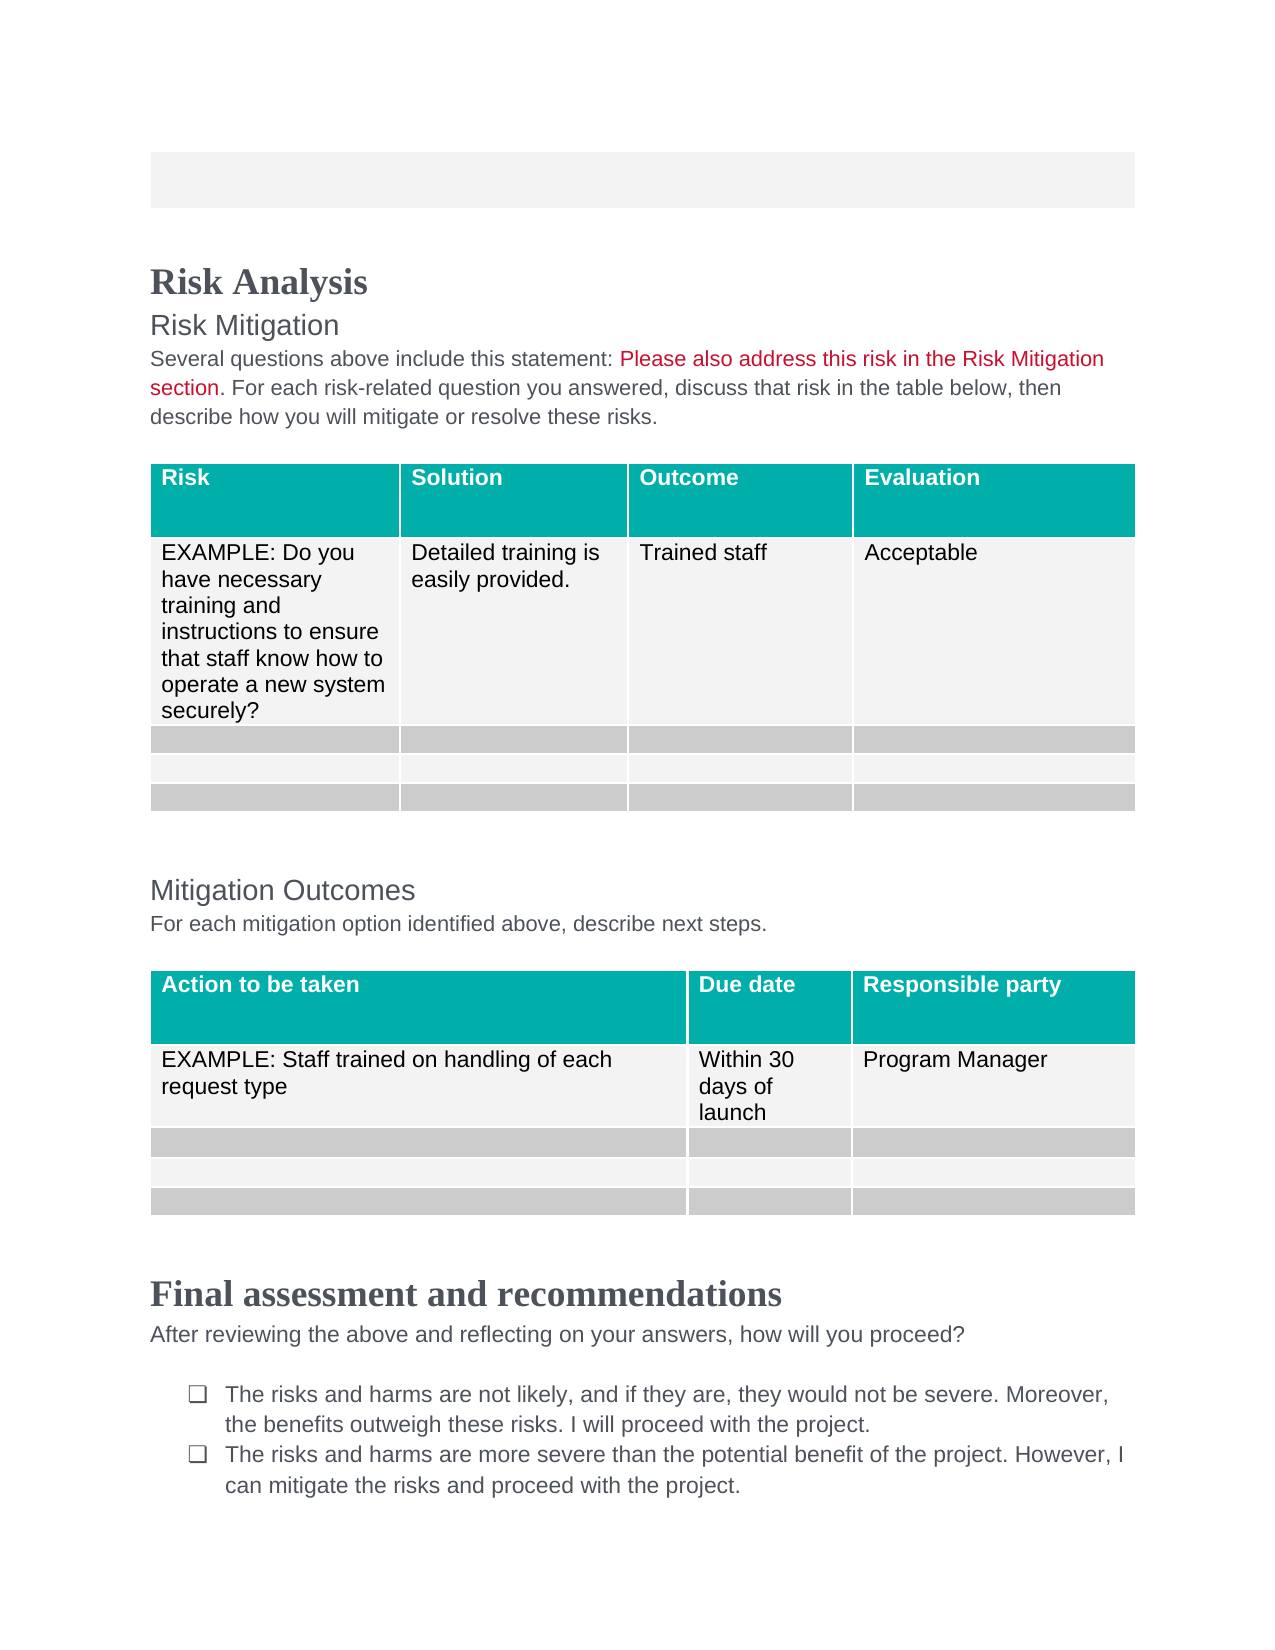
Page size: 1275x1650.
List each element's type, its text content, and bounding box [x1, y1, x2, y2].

table_cell [854, 726, 1135, 753]
table_cell EXAMPLE: Staff trained on handling of each request type [151, 1046, 686, 1126]
text Several questions above include this statement: Please also address this risk in the Risk Mitigation section. For each risk-related question you answered, discuss that risk in the table below, then describe how you will mitigate or resolve these risks. [150, 346, 1125, 429]
table_cell [151, 784, 399, 811]
table_header Outcome [629, 464, 852, 537]
table_cell [151, 1159, 686, 1186]
table_cell [401, 784, 627, 811]
list The risks and harms are more severe than the potential benefit of the project. However, I can mitigate the risks and proceed with the project. [187, 1441, 1125, 1498]
table_cell [401, 726, 627, 753]
text After reviewing the above and reflecting on your answers, how will you proceed? [150, 1321, 1125, 1347]
table_header Risk [151, 464, 399, 537]
table_cell [629, 784, 852, 811]
table_cell Acceptable [854, 539, 1135, 724]
text Mitigation Outcomes [150, 873, 1125, 906]
table_cell Detailed training is easily provided. [401, 539, 627, 724]
table_cell [151, 726, 399, 753]
table_header Responsible party [853, 971, 1135, 1044]
table_cell [689, 1159, 851, 1186]
table_header Evaluation [854, 464, 1135, 537]
list The risks and harms are not likely, and if they are, they would not be severe. Moreover, the benefits outweigh these risks. I will proceed with the project. [187, 1381, 1125, 1437]
table_cell Within 30 days of launch [689, 1046, 851, 1126]
table_header Due date [689, 971, 851, 1044]
text Risk Analysis Risk Mitigation [150, 259, 1125, 341]
table_cell [853, 1188, 1135, 1215]
table_cell [629, 755, 852, 782]
table_cell [151, 1128, 686, 1157]
table_header Solution [401, 464, 627, 537]
table_cell [689, 1188, 851, 1215]
table_cell [854, 784, 1135, 811]
table_cell [151, 1188, 686, 1215]
table_cell EXAMPLE: Do you have necessary training and instructions to ensure that staff know how to operate a new system securely? [151, 539, 399, 724]
table_cell [854, 755, 1135, 782]
table_cell [853, 1159, 1135, 1186]
table_cell [401, 755, 627, 782]
table_cell [151, 755, 399, 782]
table_header Action to be taken [151, 971, 686, 1044]
table_cell Program Manager [853, 1046, 1135, 1126]
table_cell [151, 152, 1135, 208]
text Final assessment and recommendations [150, 1271, 1125, 1314]
table_cell Trained staff [629, 539, 852, 724]
table_cell [629, 726, 852, 753]
text For each mitigation option identified above, describe next steps. [150, 911, 1125, 936]
table_cell [689, 1128, 851, 1157]
table_cell [853, 1128, 1135, 1157]
